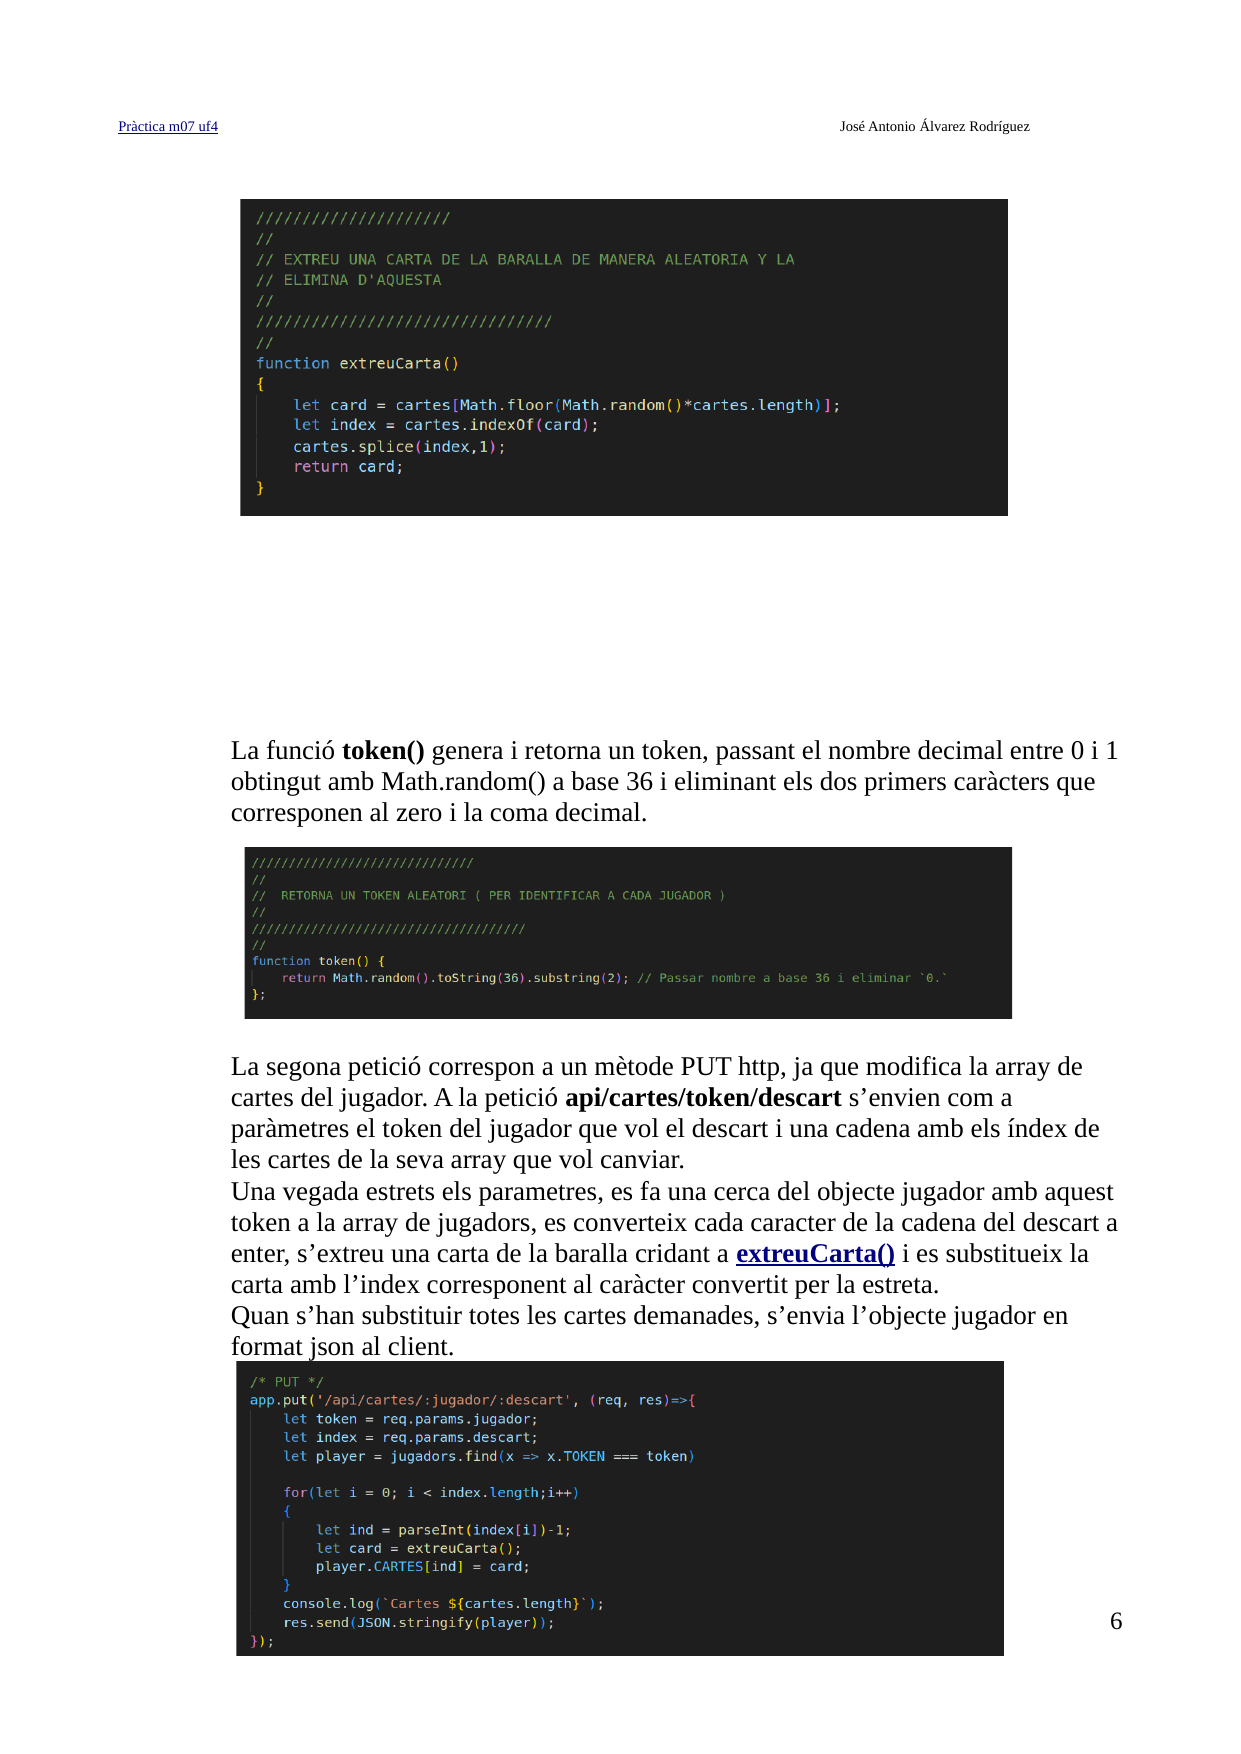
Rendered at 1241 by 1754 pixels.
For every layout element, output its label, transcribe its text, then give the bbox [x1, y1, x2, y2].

list La segona petició correspon a un mètode PUT http, ja que modifica la array de cartes del jugador. A la petició api/cartes/token/descart s’envien com a paràmetres el token del jugador que vol el descart i una cadena amb els índex de les cartes de la seva array que vol canviar. [193, 1050, 1122, 1175]
list La funció token() genera i retorna un token, passant el nombre decimal entre 0 i 1 obtingut amb Math.random() a base 36 i eliminant els dos primers caràcters que corresponen al zero i la coma decimal. [193, 734, 1122, 827]
picture [244, 847, 1013, 1019]
picture [236, 1361, 1004, 1656]
list Quan s’han substituir totes les cartes demanades, s’envia l’objecte jugador en format json al client. [193, 1299, 1122, 1362]
list Una vegada estrets els parametres, es fa una cerca del objecte jugador amb aquest token a la array de jugadors, es converteix cada caracter de la cadena del descart a enter, s’extreu una carta de la baralla cridant a extreuCarta() i es substitueix la carta amb l’index corresponent al caràcter convertit per la estreta. [193, 1175, 1122, 1299]
picture [240, 199, 1008, 516]
